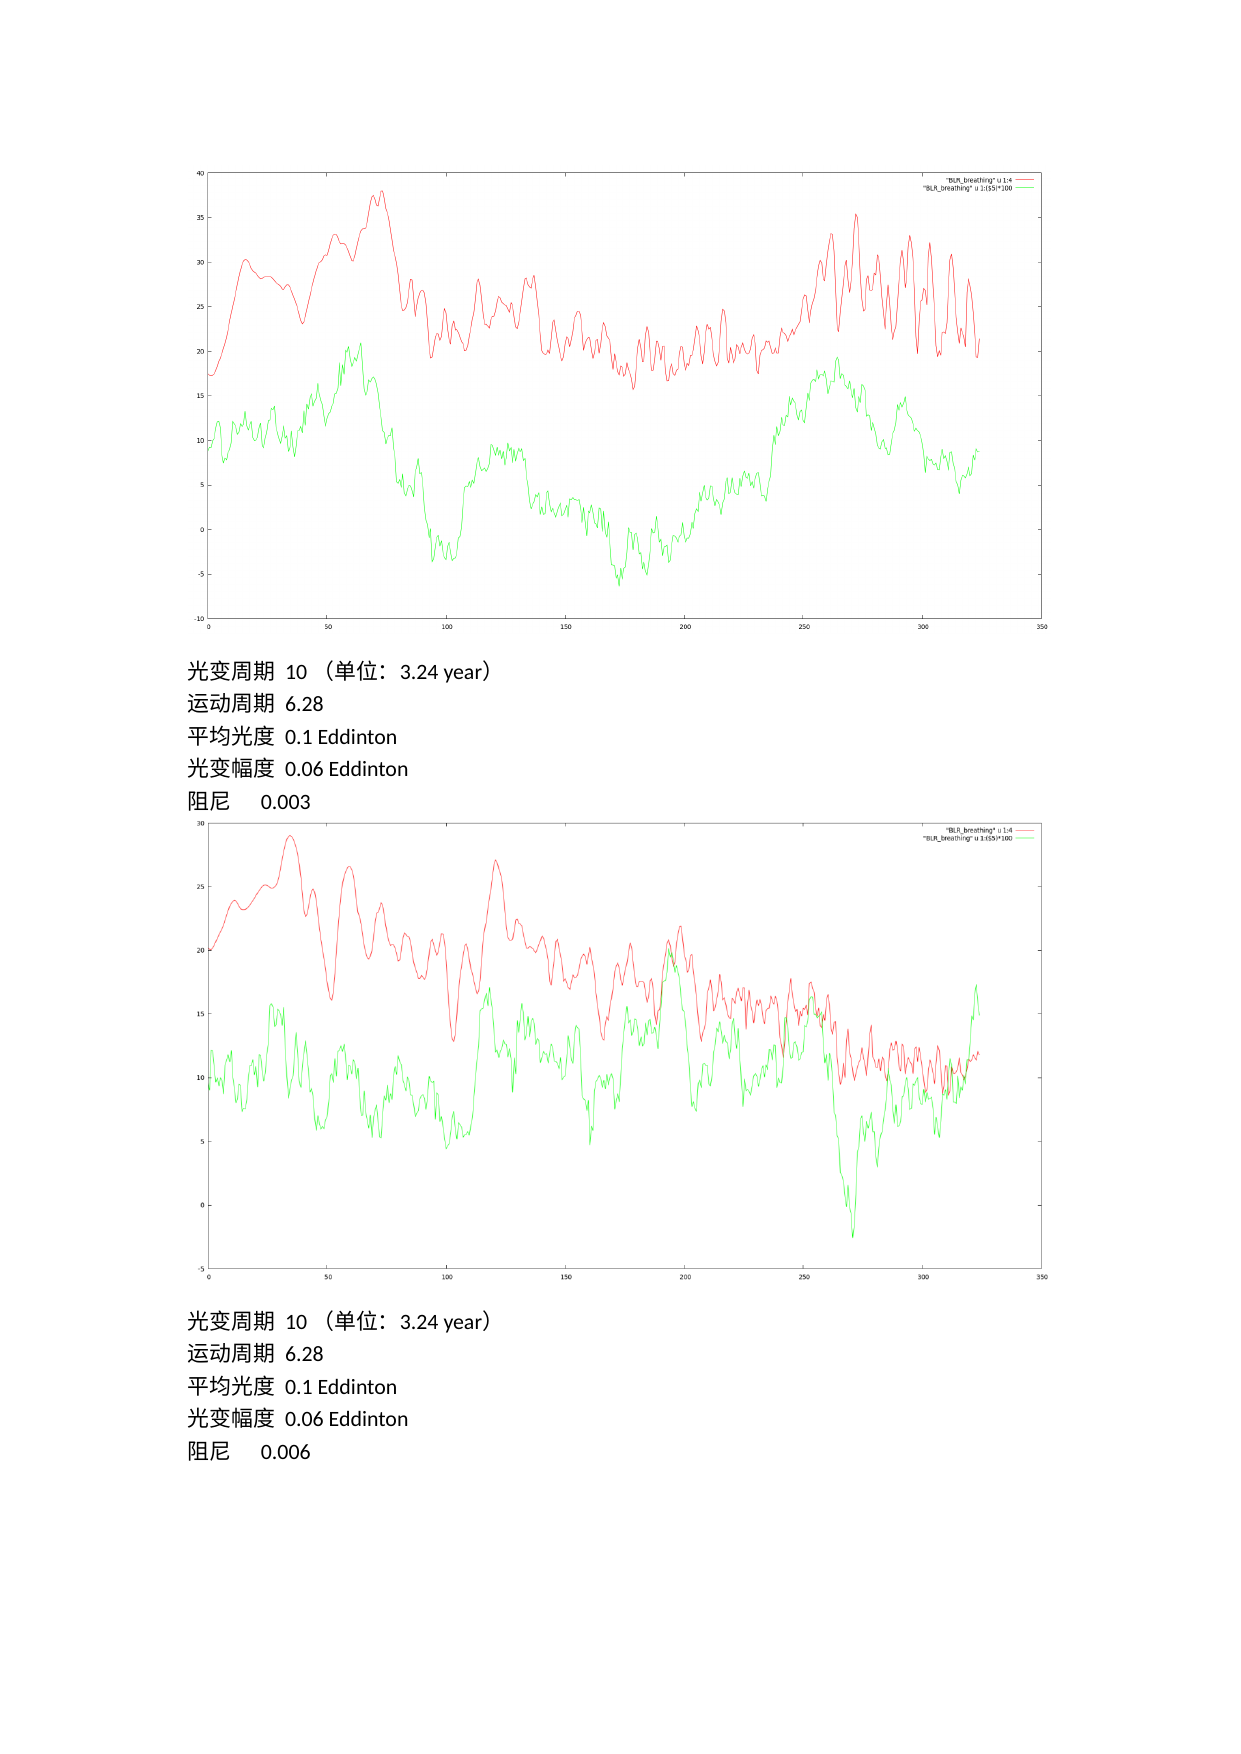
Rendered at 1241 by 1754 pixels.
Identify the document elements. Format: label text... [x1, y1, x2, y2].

picture [187, 815, 1052, 1284]
text 阻尼 0.003 [187, 779, 1053, 812]
text 运动周期 6.28 [187, 1332, 1053, 1364]
text 光变幅度 0.06 Eddinton [187, 747, 1053, 779]
text 光变幅度 0.06 Eddinton [187, 1397, 1053, 1429]
text 运动周期 6.28 [187, 682, 1053, 714]
text 阻尼 0.006 [187, 1429, 1053, 1462]
text 平均光度 0.1 Eddinton [187, 1364, 1053, 1397]
text 光变周期 10 （单位：3.24 year） [187, 649, 1053, 682]
text 光变周期 10 （单位：3.24 year） [187, 1299, 1053, 1332]
text 平均光度 0.1 Eddinton [187, 714, 1053, 747]
picture [187, 165, 1052, 634]
